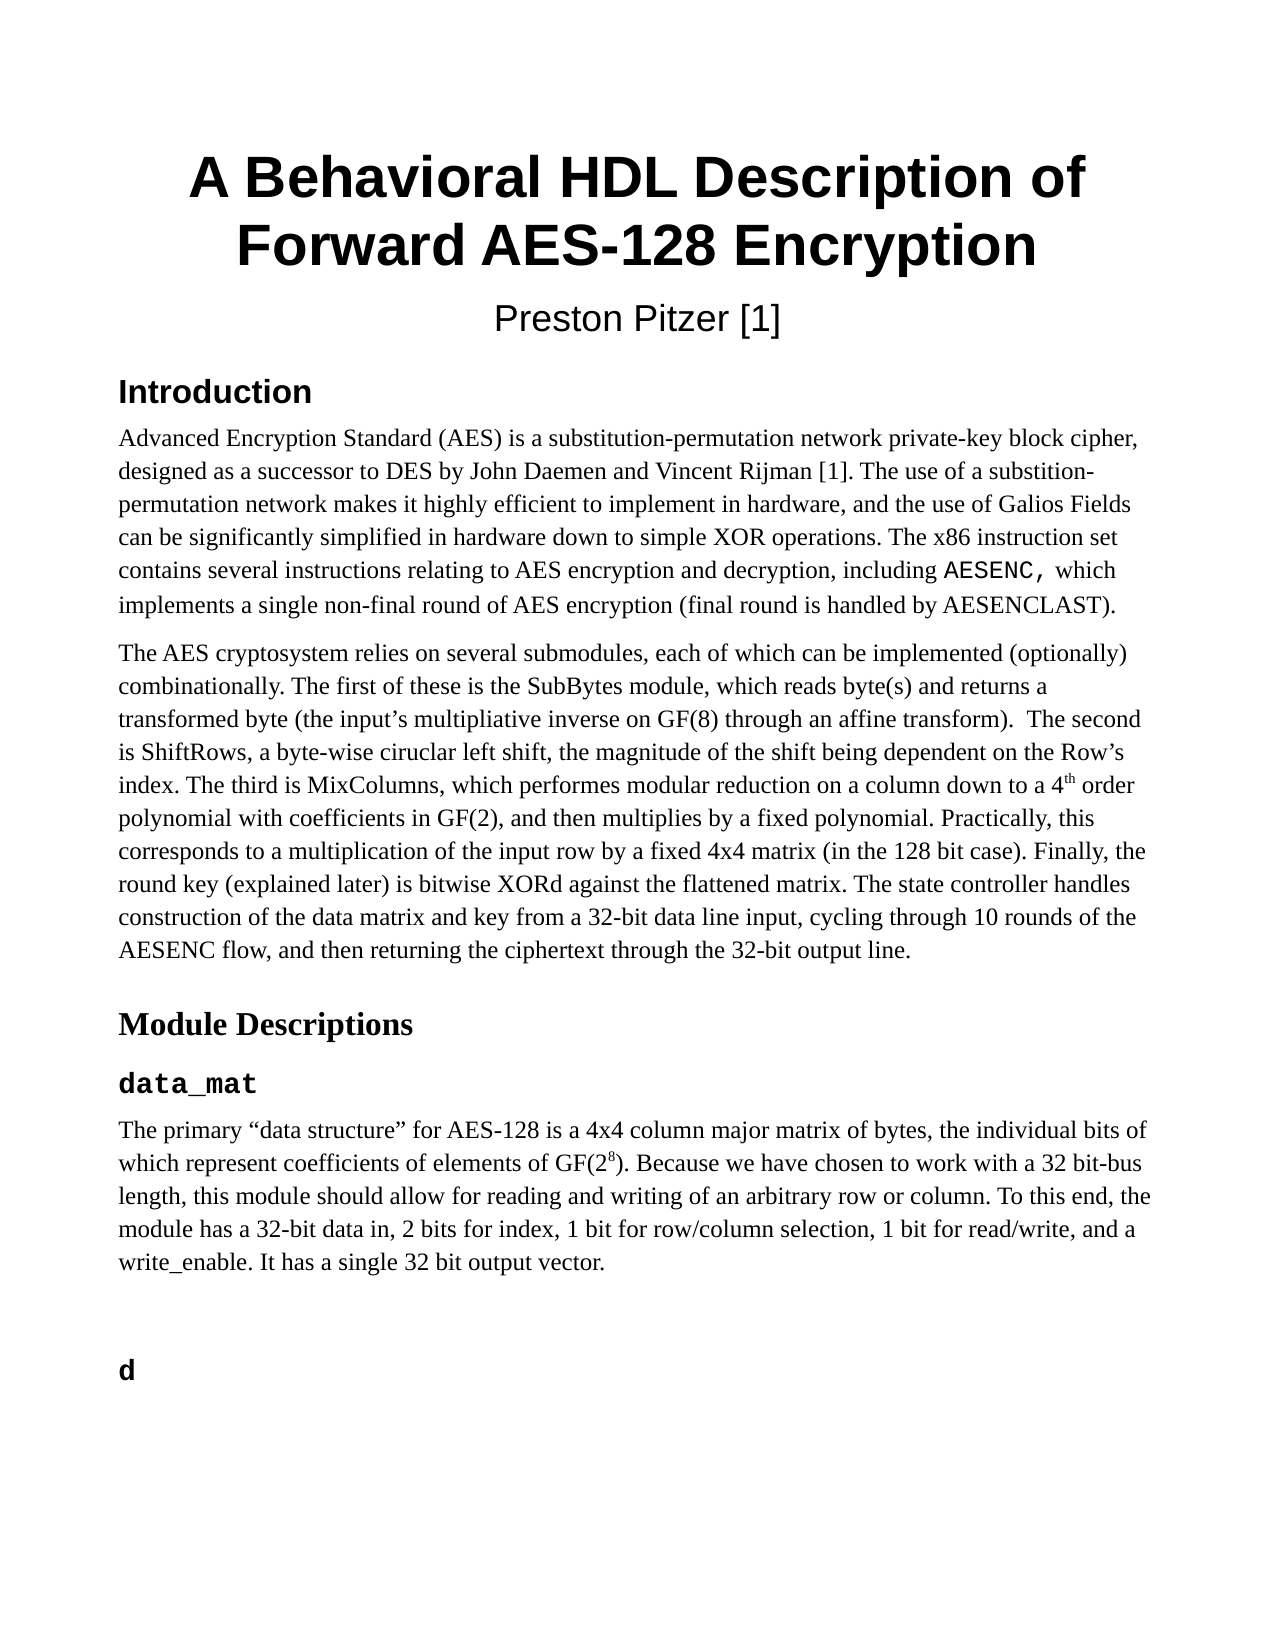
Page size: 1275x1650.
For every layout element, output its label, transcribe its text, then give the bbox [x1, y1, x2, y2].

subtitle Introduction [118, 372, 1157, 411]
subtitle data_mat [118, 1069, 1157, 1102]
title A Behavioral HDL Description of Forward AES-128 Encryption [118, 143, 1157, 277]
text The primary “data structure” for AES-128 is a 4x4 column major matrix of bytes, the individual bits of which represent coefficients of elements of GF(28). Because we have chosen to work with a 32 bit-bus length, this module should allow for reading and writing of an arbitrary row or column. To this end, the module has a 32-bit data in, 2 bits for index, 1 bit for row/column selection, 1 bit for read/write, and a write_enable. It has a single 32 bit output vector. [118, 1115, 1157, 1276]
text The AES cryptosystem relies on several submodules, each of which can be implemented (optionally) combinationally. The first of these is the SubBytes module, which reads byte(s) and returns a transformed byte (the input’s multipliative inverse on GF(8) through an affine transform). The second is ShiftRows, a byte-wise ciruclar left shift, the magnitude of the shift being dependent on the Row’s index. The third is MixColumns, which performes modular reduction on a column down to a 4th order polynomial with coefficients in GF(2), and then multiplies by a fixed polynomial. Practically, this corresponds to a multiplication of the input row by a fixed 4x4 matrix (in the 128 bit case). Finally, the round key (explained later) is bitwise XORd against the flattened matrix. The state controller handles construction of the data matrix and key from a 32-bit data line input, cycling through 10 rounds of the AESENC flow, and then returning the ciphertext through the 32-bit output line. [118, 638, 1157, 964]
subtitle d [118, 1356, 1157, 1389]
subtitle Preston Pitzer [1] [118, 296, 1157, 339]
text Advanced Encryption Standard (AES) is a substitution-permutation network private-key block cipher, designed as a successor to DES by John Daemen and Vincent Rijman [1]. The use of a substition-permutation network makes it highly efficient to implement in hardware, and the use of Galios Fields can be significantly simplified in hardware down to simple XOR operations. The x86 instruction set contains several instructions relating to AES encryption and decryption, including AESENC, which implements a single non-final round of AES encryption (final round is handled by AESENCLAST). [118, 423, 1157, 619]
subtitle Module Descriptions [118, 1004, 1157, 1042]
